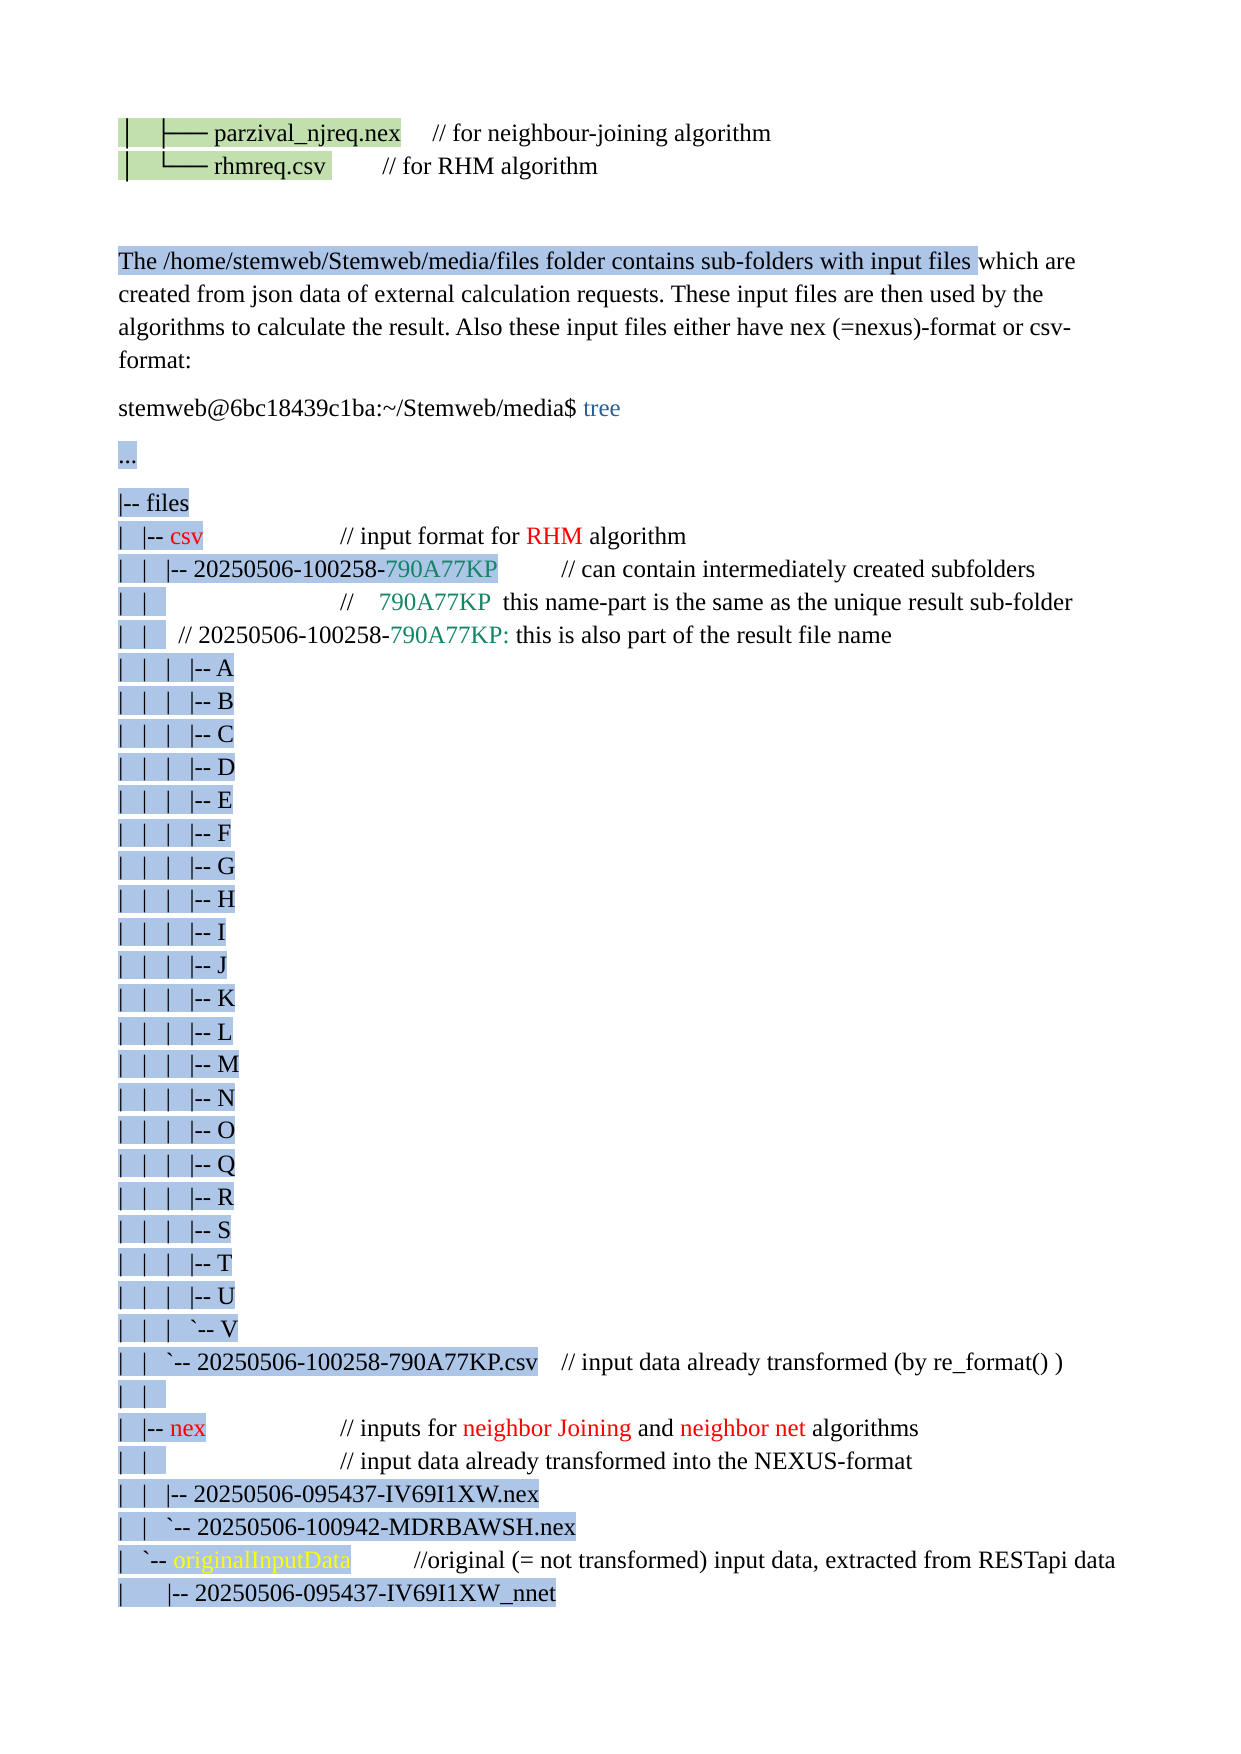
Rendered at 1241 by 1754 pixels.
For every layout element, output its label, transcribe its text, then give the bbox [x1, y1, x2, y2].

text The /home/stemweb/Stemweb/media/files folder contains sub-folders with input files which are created from json data of external calculation requests. These input files are then used by the algorithms to calculate the result. Also these input files either have nex (=nexus)-format or csv-format: [118, 246, 1122, 374]
text │ ├── parzival_njreq.nex // for neighbour-joining algorithm │ └── rhmreq.csv // for RHM algorithm [118, 118, 1122, 180]
text ... [118, 441, 1122, 469]
text |-- files | |-- csv // input format for RHM algorithm | | |-- 20250506-100258-790A77KP // can contain intermediately created subfolders | | // 790A77KP this name-part is the same as the unique result sub-folder | | // 20250506-100258-790A77KP: this is also part of the result file name | | | |-- A | | | |-- B | | | |-- C | | | |-- D | | | |-- E | | | |-- F | | | |-- G | | | |-- H | | | |-- I | | | |-- J | | | |-- K | | | |-- L | | | |-- M | | | |-- N | | | |-- O | | | |-- Q | | | |-- R | | | |-- S | | | |-- T | | | |-- U | | | `-- V | | `-- 20250506-100258-790A77KP.csv // input data already transformed (by re_format() ) | | | |-- nex // inputs for neighbor Joining and neighbor net algorithms | | // input data already transformed into the NEXUS-format | | |-- 20250506-095437-IV69I1XW.nex | | `-- 20250506-100942-MDRBAWSH.nex | `-- originalInputData //original (= not transformed) input data, extracted from RESTapi data | |-- 20250506-095437-IV69I1XW_nnet [118, 488, 1122, 1607]
text stemweb@6bc18439c1ba:~/Stemweb/media$ tree [118, 393, 1122, 422]
